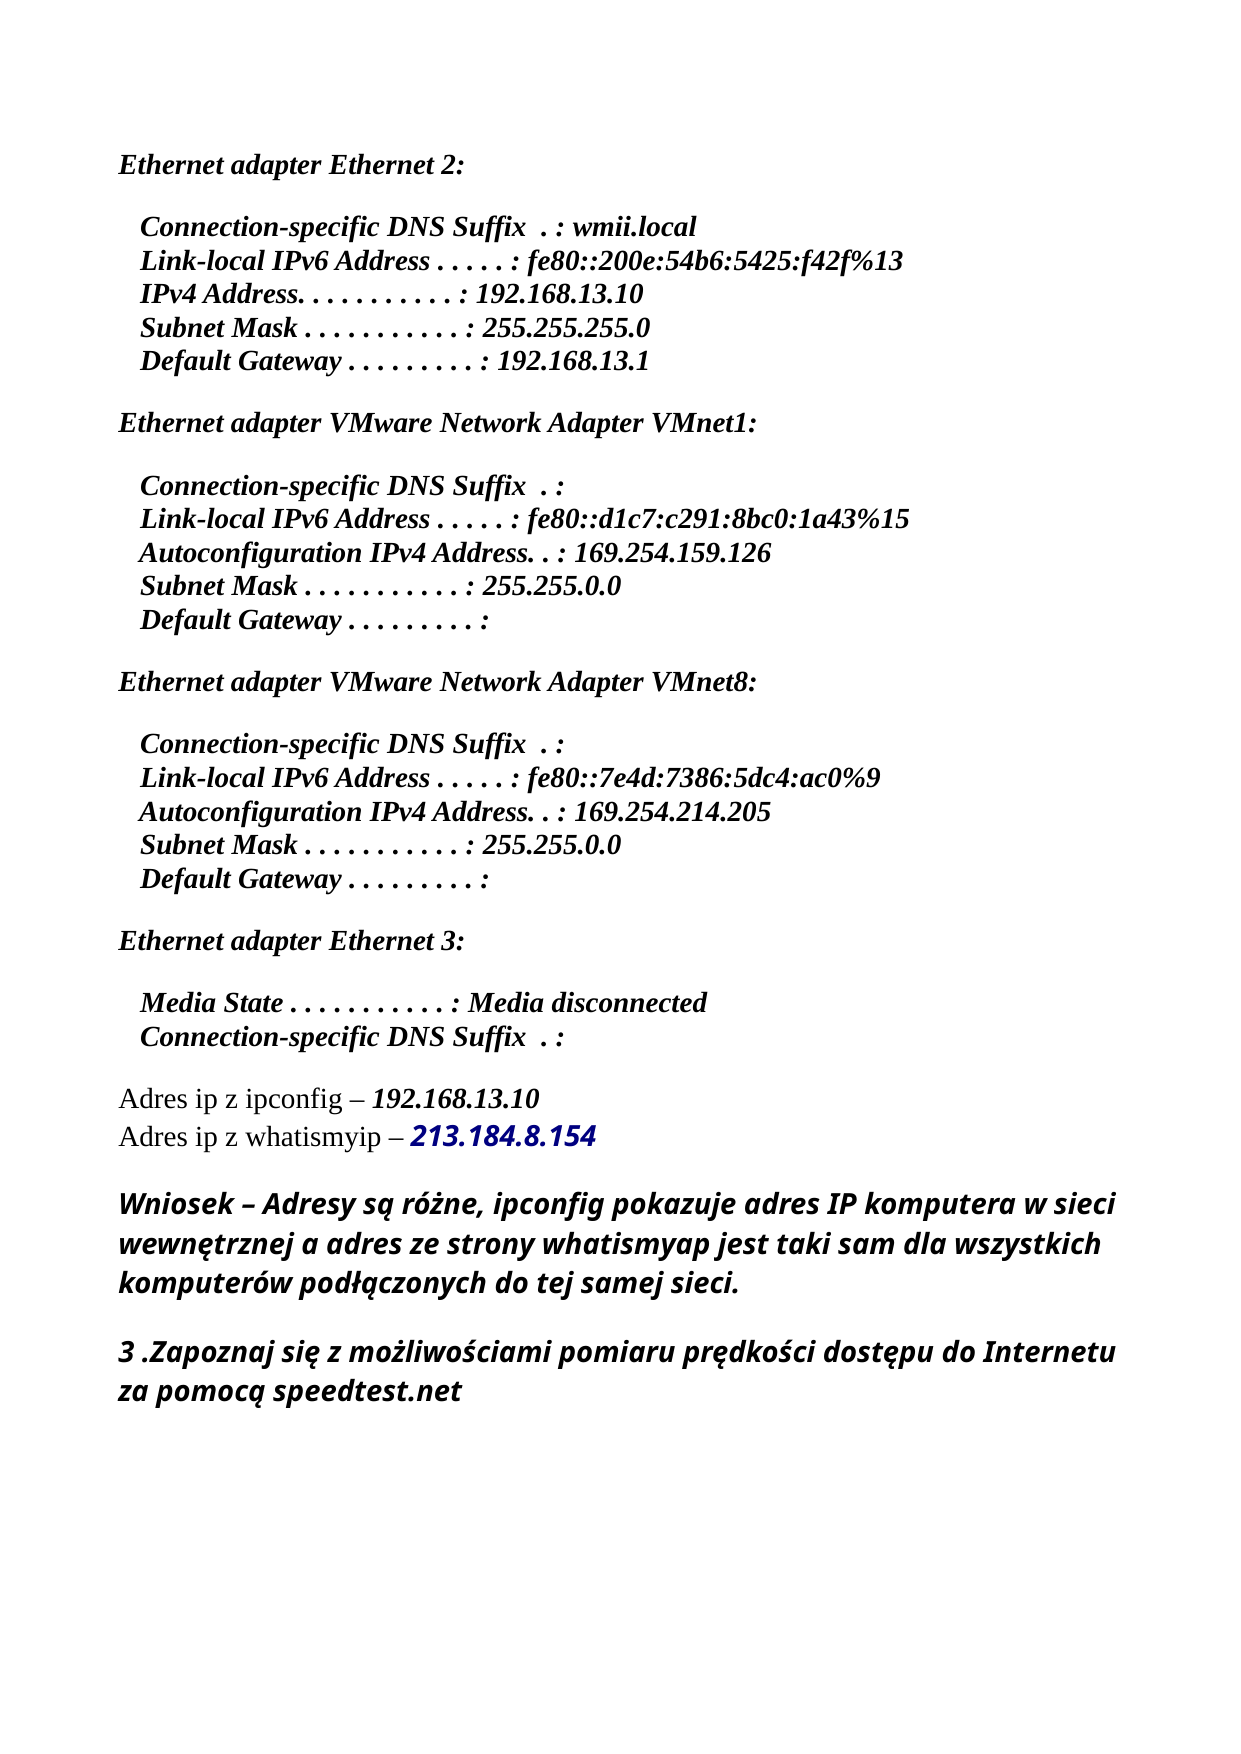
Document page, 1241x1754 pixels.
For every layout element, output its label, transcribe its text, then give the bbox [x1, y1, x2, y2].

list Link-local IPv6 Address . . . . . : fe80::7e4d:7386:5dc4:ac0%9 [118, 760, 1122, 794]
list Link-local IPv6 Address . . . . . : fe80::200e:54b6:5425:f42f%13 [118, 243, 1122, 276]
list Media State . . . . . . . . . . . : Media disconnected [118, 985, 1122, 1019]
list Subnet Mask . . . . . . . . . . . : 255.255.255.0 [118, 310, 1122, 343]
list Ethernet adapter Ethernet 3: [118, 923, 1122, 957]
list Ethernet adapter VMware Network Adapter VMnet8: [118, 664, 1122, 698]
list IPv4 Address. . . . . . . . . . . : 192.168.13.10 [118, 276, 1122, 310]
list Wniosek – Adresy są różne, ipconfig pokazuje adres IP komputera w sieci wewnętrznej a adres ze strony whatismyap jest taki sam dla wszystkich komputerów podłączonych do tej samej sieci. [118, 1183, 1122, 1302]
list Ethernet adapter VMware Network Adapter VMnet1: [118, 406, 1122, 439]
list Adres ip z whatismyip – 213.184.8.154 [118, 1115, 1122, 1154]
list Link-local IPv6 Address . . . . . : fe80::d1c7:c291:8bc0:1a43%15 [118, 501, 1122, 535]
list Connection-specific DNS Suffix . : wmii.local [118, 209, 1122, 243]
list Default Gateway . . . . . . . . . : [118, 602, 1122, 636]
list 3 .Zapoznaj się z możliwościami pomiaru prędkości dostępu do Internetu za pomocą speedtest.net [118, 1331, 1122, 1439]
list Default Gateway . . . . . . . . . : [118, 861, 1122, 894]
list Autoconfiguration IPv4 Address. . : 169.254.159.126 [118, 535, 1122, 568]
list Connection-specific DNS Suffix . : [118, 468, 1122, 501]
list Adres ip z ipconfig – 192.168.13.10 [118, 1081, 1122, 1115]
list Subnet Mask . . . . . . . . . . . : 255.255.0.0 [118, 827, 1122, 861]
list Subnet Mask . . . . . . . . . . . : 255.255.0.0 [118, 568, 1122, 602]
list Default Gateway . . . . . . . . . : 192.168.13.1 [118, 343, 1122, 377]
list Ethernet adapter Ethernet 2: [118, 147, 1122, 180]
list Connection-specific DNS Suffix . : [118, 727, 1122, 760]
list Connection-specific DNS Suffix . : [118, 1019, 1122, 1052]
list Autoconfiguration IPv4 Address. . : 169.254.214.205 [118, 794, 1122, 827]
